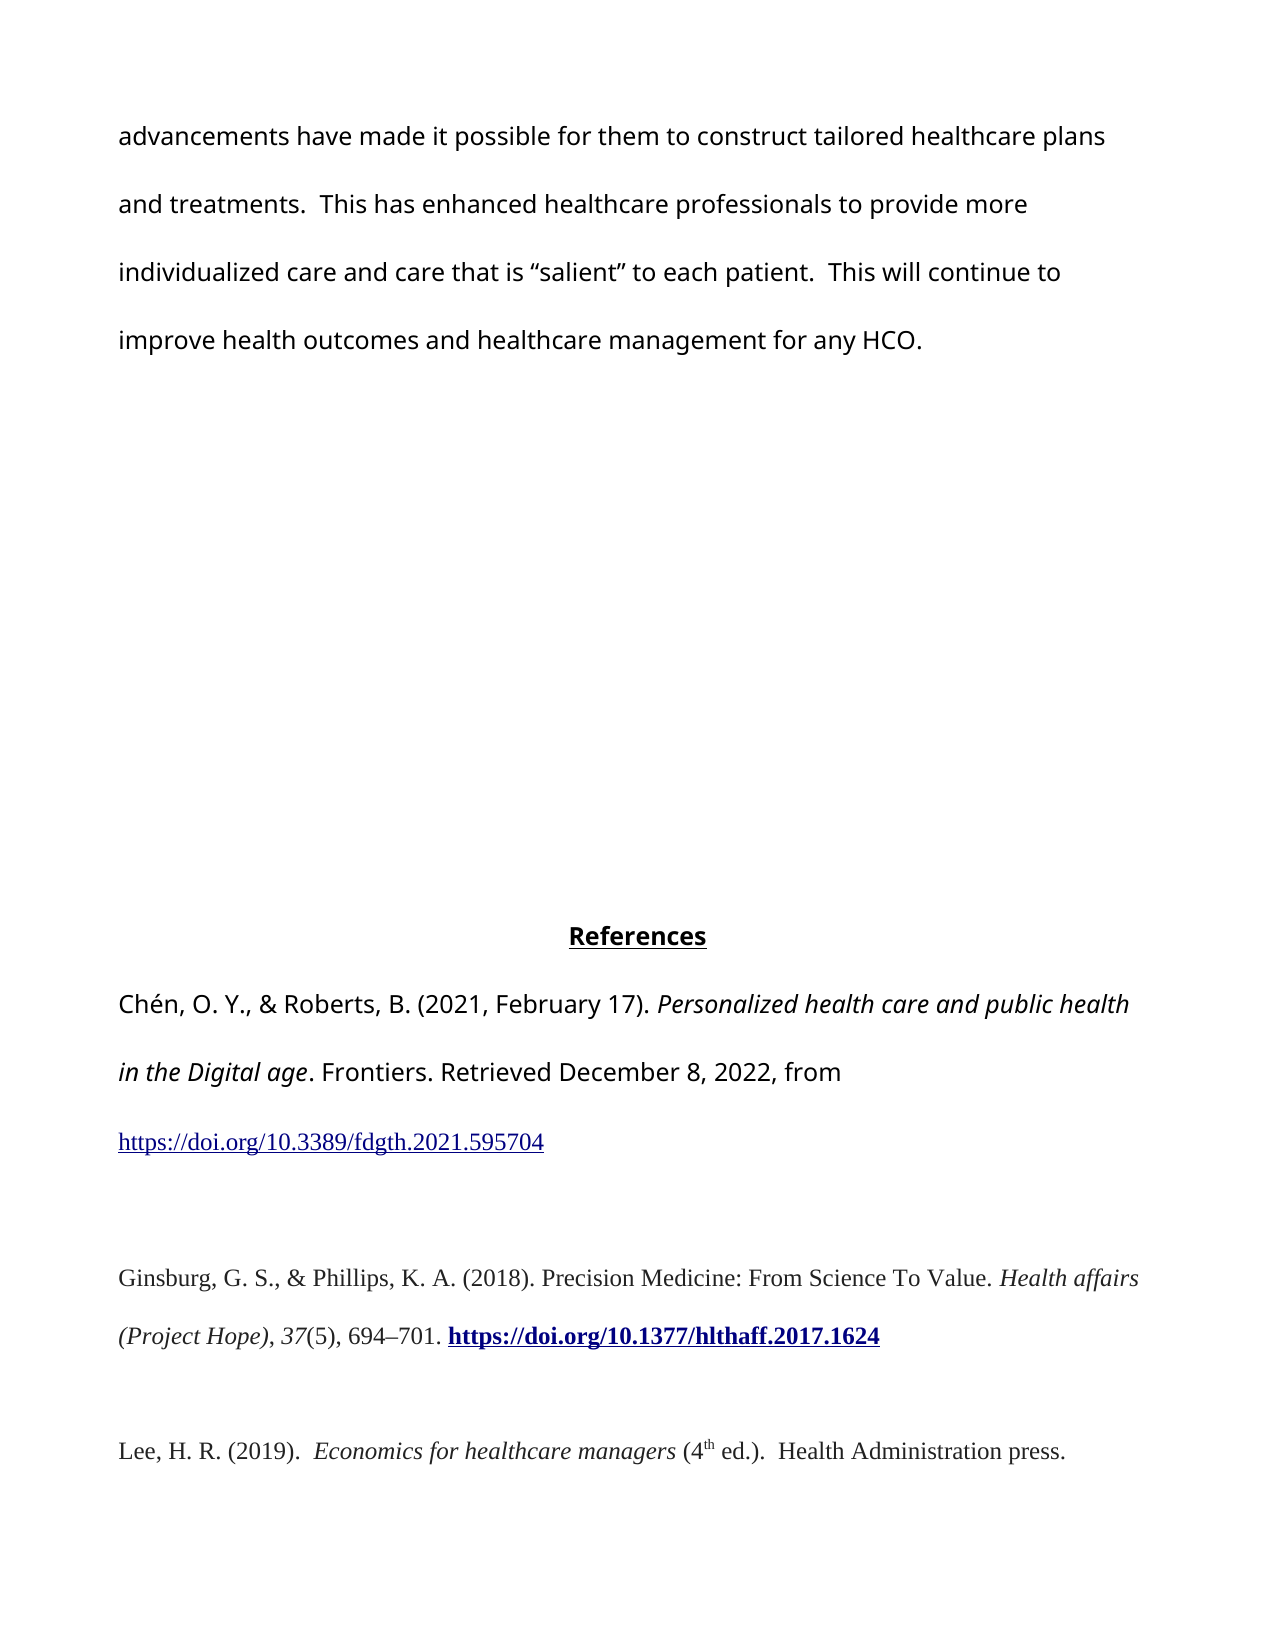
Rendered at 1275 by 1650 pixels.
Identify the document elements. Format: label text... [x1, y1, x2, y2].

text Chén, O. Y., & Roberts, B. (2021, February 17). Personalized health care and public health in the Digital age. Frontiers. Retrieved December 8, 2022, from https://doi.org/10.3389/fdgth.2021.595704 [118, 987, 1157, 1157]
text advancements have made it possible for them to construct tailored healthcare plans and treatments. This has enhanced healthcare professionals to provide more individualized care and care that is “salient” to each patient. This will continue to improve health outcomes and healthcare management for any HCO. [118, 118, 1157, 357]
text Lee, H. R. (2019). Economics for healthcare managers (4th ed.). Health Administration press. [118, 1436, 1157, 1464]
text Ginsburg, G. S., & Phillips, K. A. (2018). Precision Medicine: From Science To Value. Health affairs (Project Hope), 37(5), 694–701. https://doi.org/10.1377/hlthaff.2017.1624 [118, 1263, 1157, 1349]
text References [118, 919, 1157, 953]
